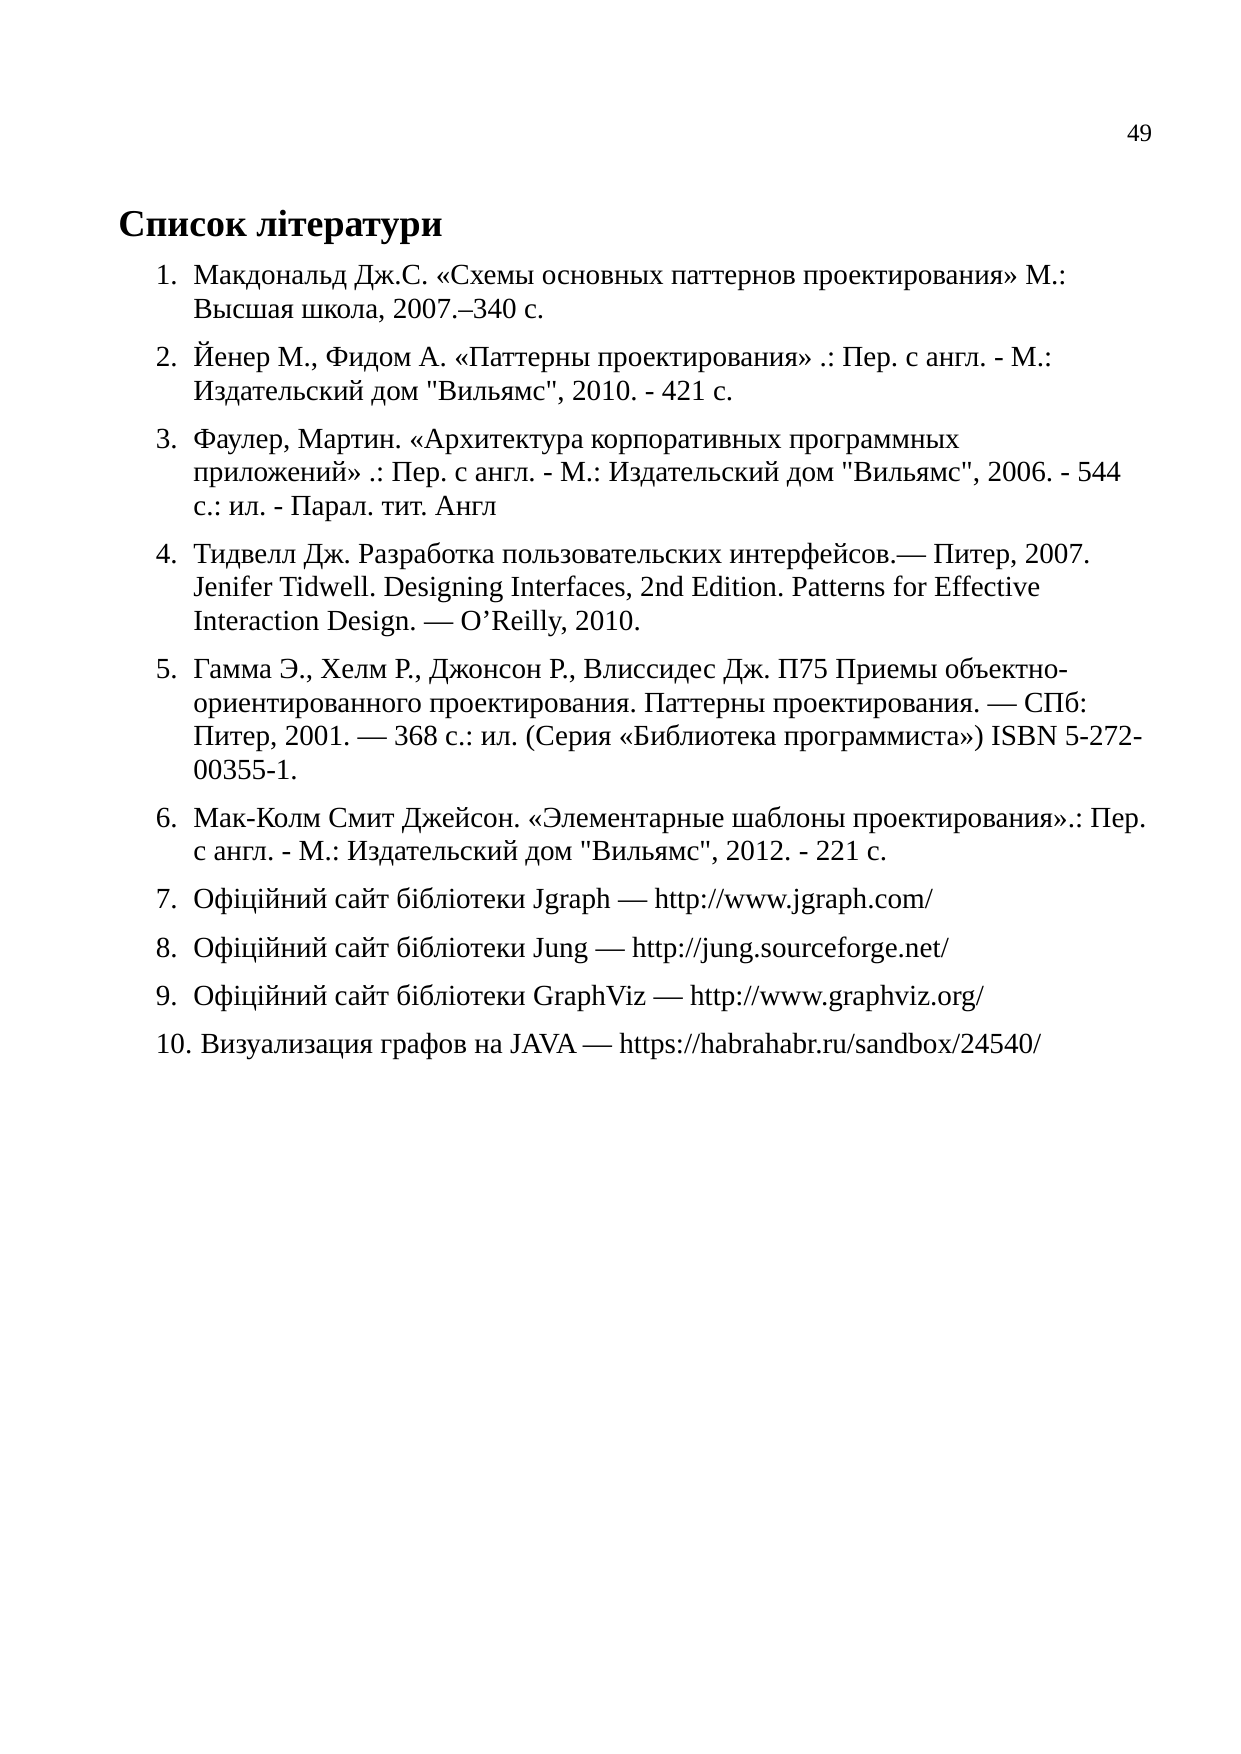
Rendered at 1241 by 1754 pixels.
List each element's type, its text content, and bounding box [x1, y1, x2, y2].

list Фаулер, Мартин. «Архитектура корпоративных программных приложений» .: Пер. с англ. - М.: Издательский дом "Вильямс", 2006. - 544 с.: ил. - Парал. тит. Англ [156, 421, 1152, 521]
list Офіційний сайт бібліотеки Jung — http://jung.sourceforge.net/ [156, 930, 1152, 963]
list Офіційний сайт бібліотеки GraphViz — http://www.graphviz.org/ [156, 978, 1152, 1011]
list Гамма Э., Хелм Р., Джонсон Р., Влиссидес Дж. П75 Приемы объектно-ориентированного проектирования. Паттерны проектирования. — СПб: Питер, 2001. — 368 с.: ил. (Серия «Библиотека программиста») ISBN 5-272-00355-1. [156, 651, 1152, 785]
subtitle Список літератури [118, 201, 1152, 245]
list Макдональд Дж.С. «Схемы основных паттернов проектирования» М.: Высшая школа, 2007.–340 с. [156, 257, 1152, 324]
list Мак-Колм Смит Джейсон. «Элементарные шаблоны проектирования».: Пер. с англ. - М.: Издательский дом "Вильямс", 2012. - 221 с. [156, 800, 1152, 867]
list Йенер М., Фидом А. «Паттерны проектирования» .: Пер. с англ. - М.: Издательский дом "Вильямс", 2010. - 421 с. [156, 339, 1152, 406]
list Визуализация графов на JAVA — https://habrahabr.ru/sandbox/24540/ [156, 1026, 1152, 1059]
list Офіційний сайт бібліотеки Jgraph — http://www.jgraph.com/ [156, 882, 1152, 915]
list Тидвелл Дж. Разработка пользовательских интерфейсов.— Питер, 2007. Jenifer Tidwell. Designing Interfaces, 2nd Edition. Patterns for Effective Interaction Design. — O’Reilly, 2010. [156, 536, 1152, 637]
